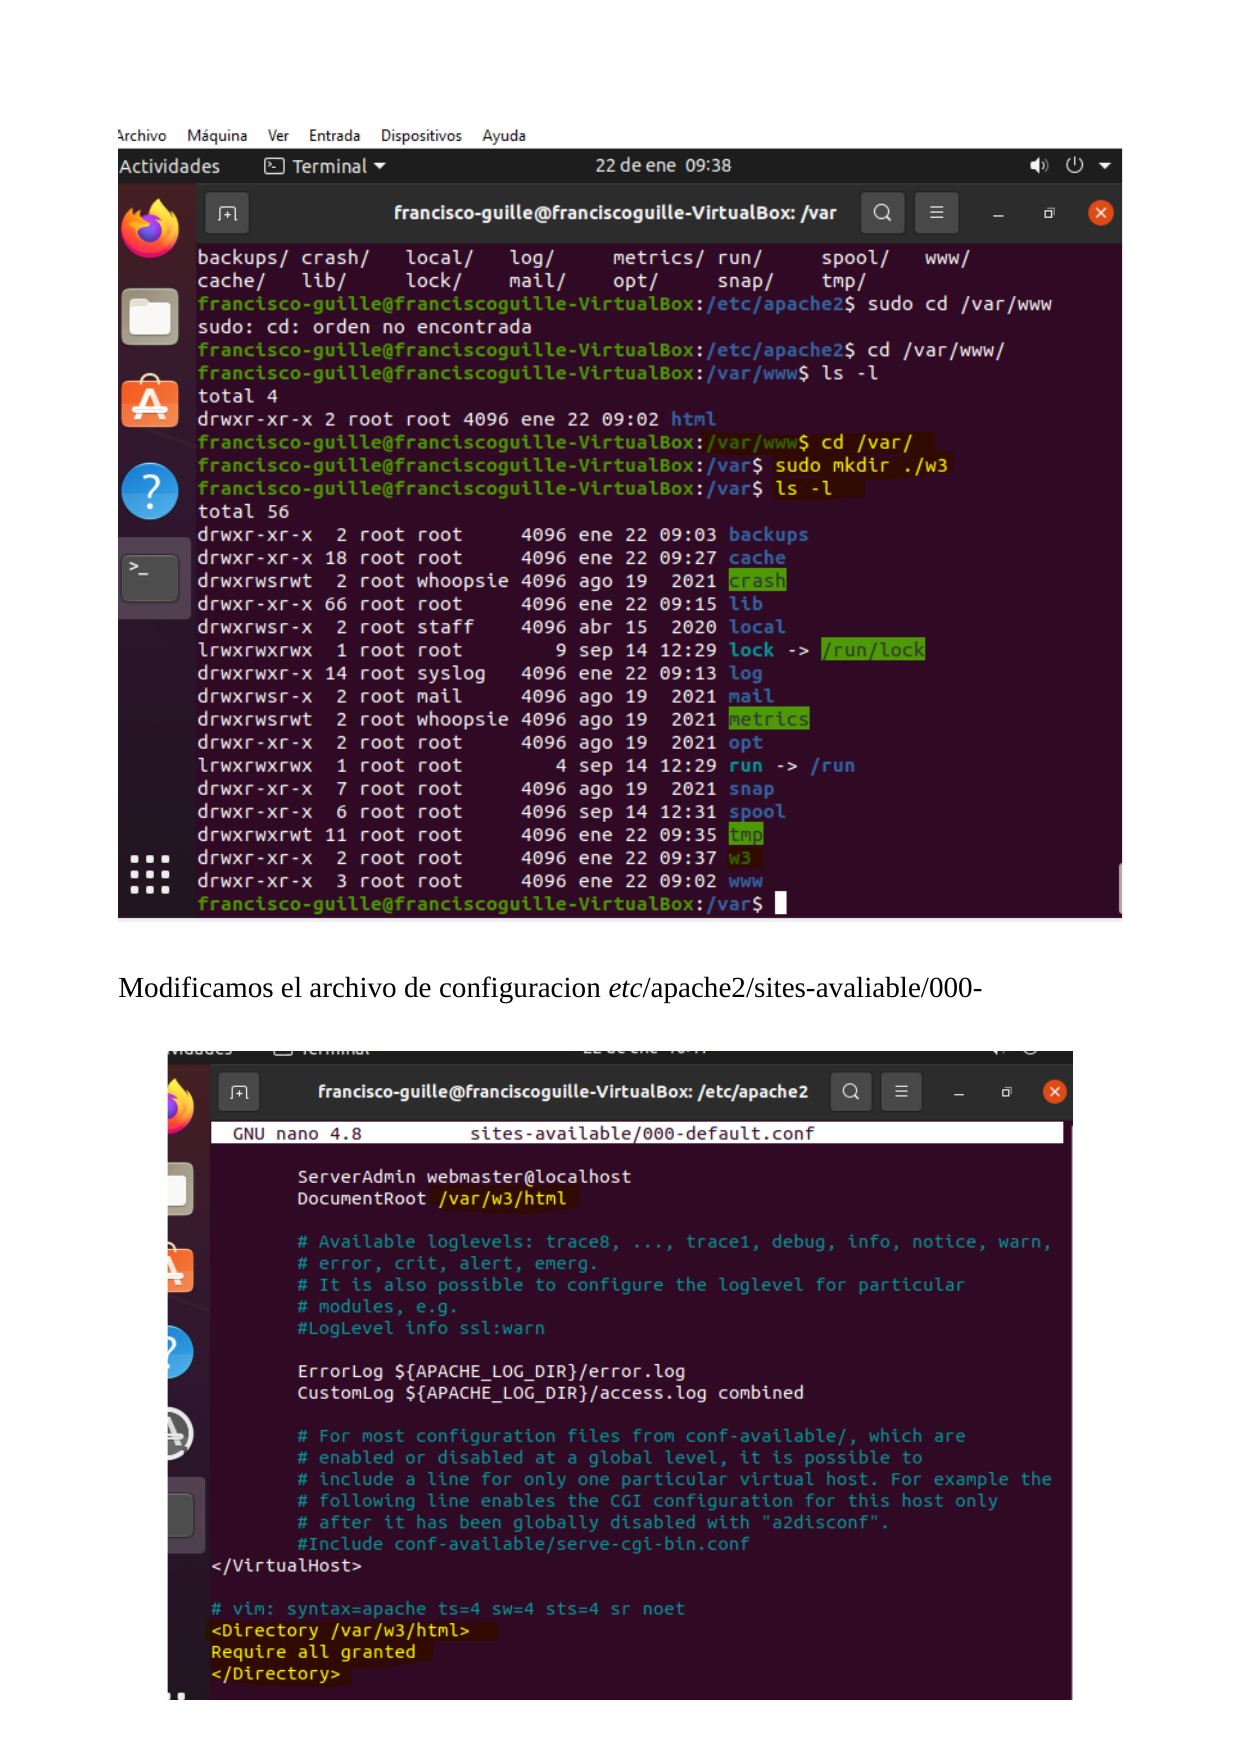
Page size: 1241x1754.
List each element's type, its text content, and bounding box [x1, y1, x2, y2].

picture [167, 1051, 1073, 1700]
text Modificamos el archivo de configuracion etc/apache2/sites-avaliable/000- [118, 970, 1122, 1003]
picture [118, 118, 1123, 922]
